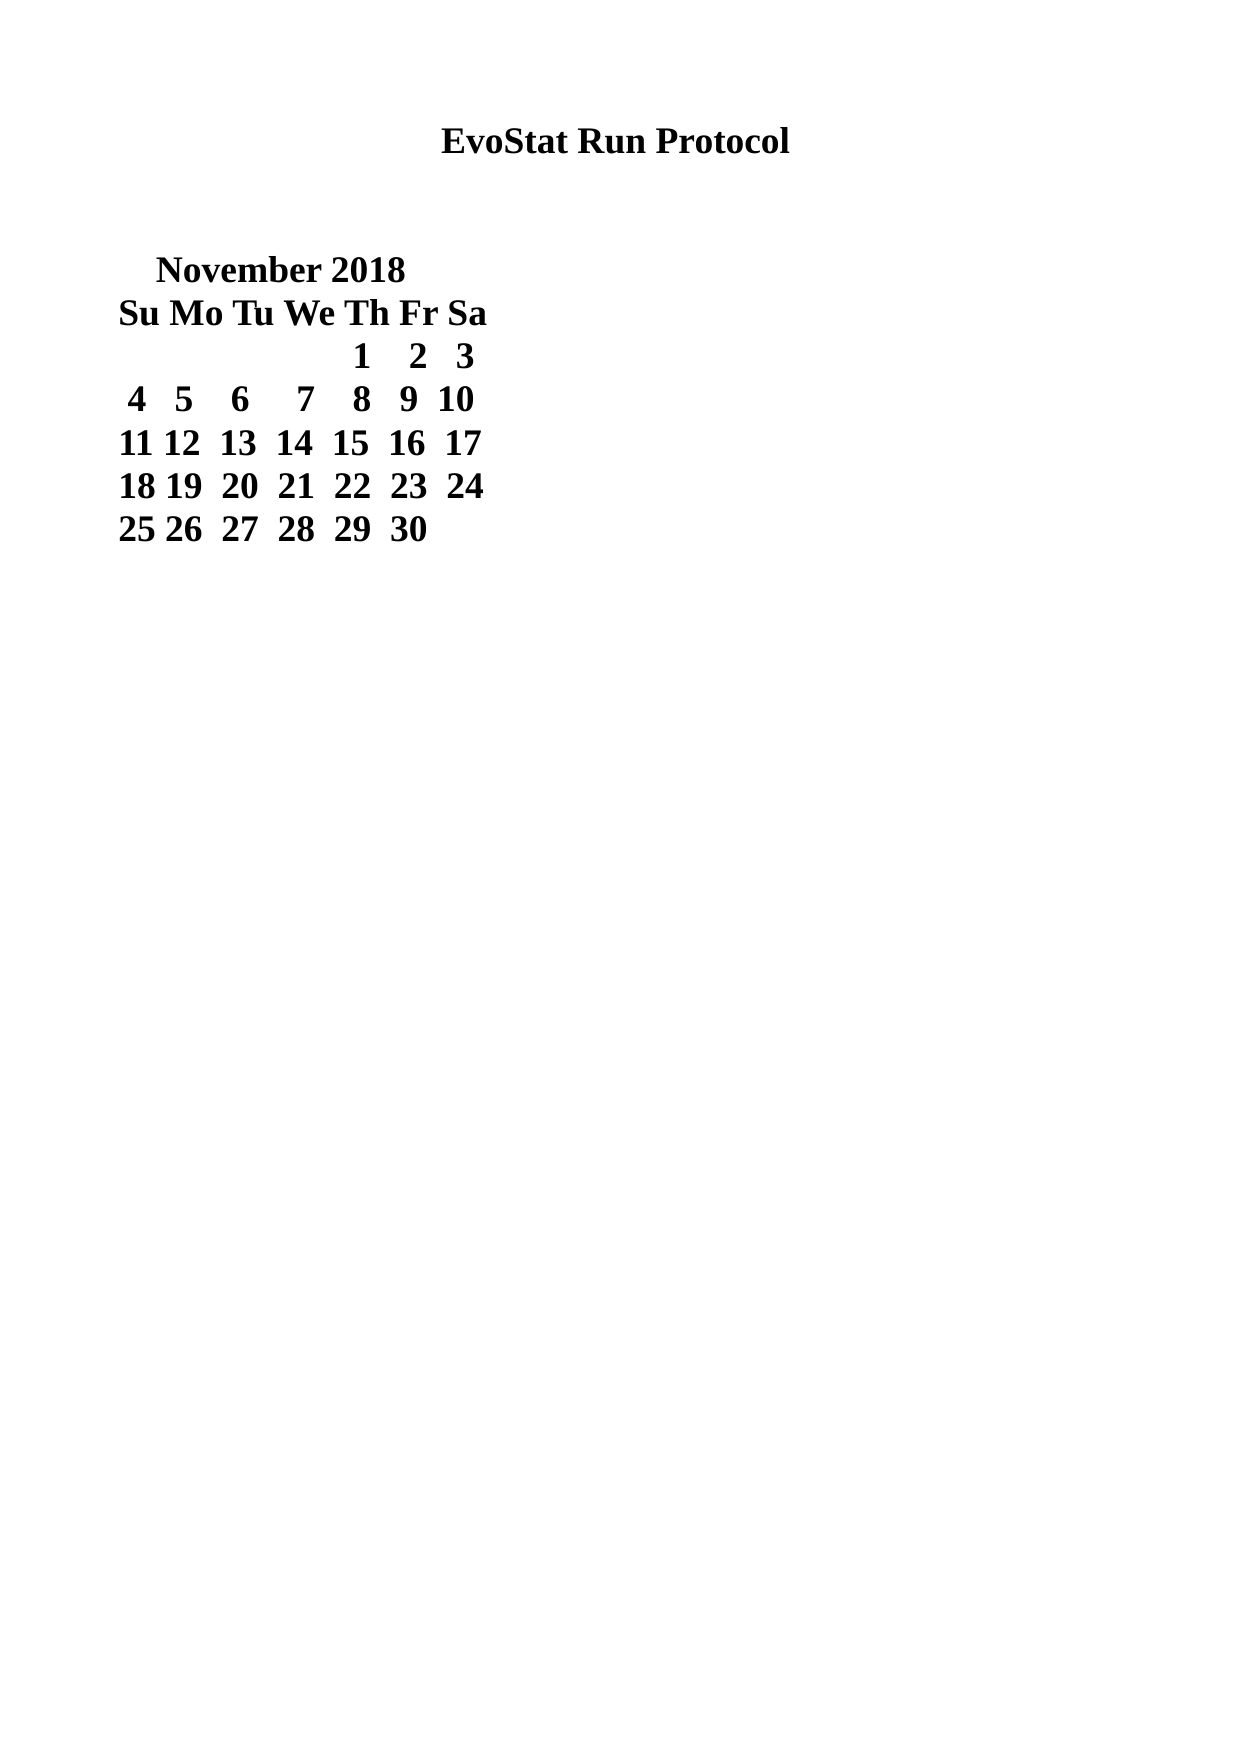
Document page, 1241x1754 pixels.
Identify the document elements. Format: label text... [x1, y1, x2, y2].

text 11 12 13 14 15 16 17 [118, 420, 1122, 463]
text EvoStat Run Protocol [118, 118, 1122, 161]
text November 2018 [118, 247, 1122, 291]
text 25 26 27 28 29 30 [118, 506, 1122, 549]
text 1 2 3 [118, 334, 1122, 377]
text 4 5 6 7 8 9 10 [118, 377, 1122, 420]
text 18 19 20 21 22 23 24 [118, 463, 1122, 506]
text Su Mo Tu We Th Fr Sa [118, 291, 1122, 334]
